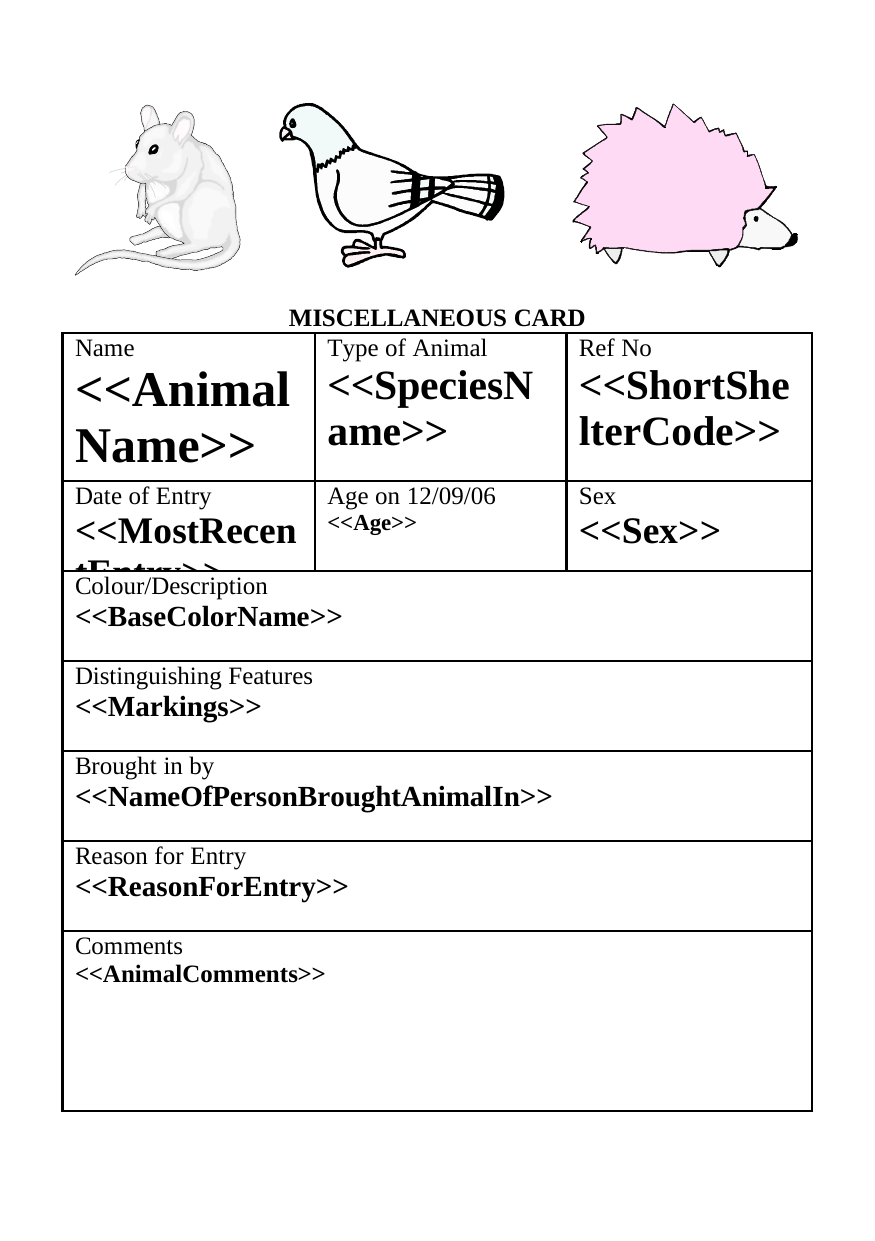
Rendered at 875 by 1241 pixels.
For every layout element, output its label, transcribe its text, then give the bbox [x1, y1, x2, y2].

table_cell Sex <<Sex>> [568, 482, 811, 570]
text MISCELLANEOUS CARD [75, 304, 799, 332]
table_cell Age on 12/09/06 <<Age>> [316, 482, 565, 570]
table_cell Comments <<AnimalComments>> [64, 932, 811, 1110]
table_cell Colour/Description <<BaseColorName>> [64, 572, 811, 660]
table_cell Brought in by <<NameOfPersonBroughtAnimalIn>> [64, 752, 811, 840]
table_cell Reason for Entry <<ReasonForEntry>> [64, 842, 811, 930]
table_cell Distinguishing Features <<Markings>> [64, 662, 811, 750]
table_header Type of Animal <<SpeciesName>> [316, 334, 565, 480]
table_header Ref No <<ShortShelterCode>> [568, 334, 811, 480]
table_header Name <<AnimalName>> [64, 334, 314, 480]
table_cell Date of Entry <<MostRecentEntry>> [64, 482, 314, 570]
